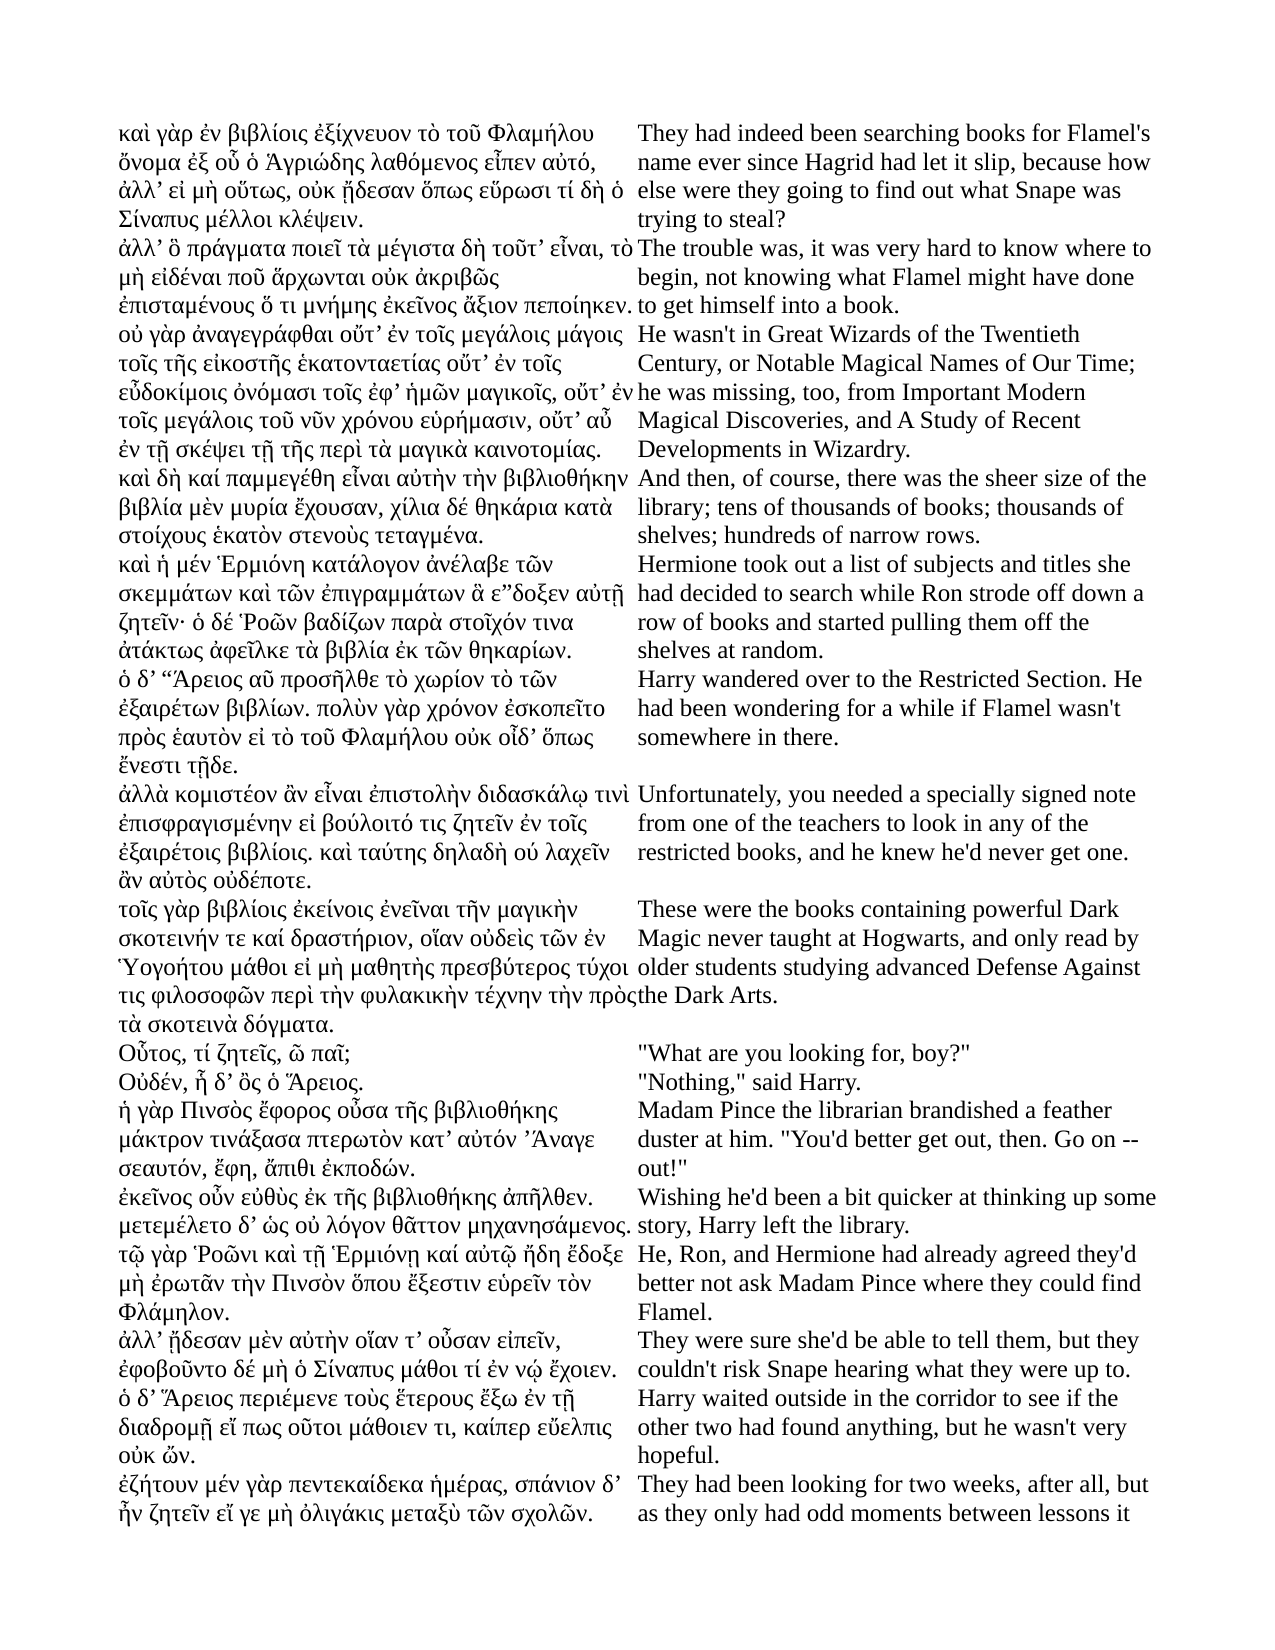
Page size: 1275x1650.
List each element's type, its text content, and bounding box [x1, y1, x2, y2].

table_cell ἀλλὰ κομιστέον ἂν εἶναι ἐπιστολὴν διδασκάλῳ τινὶ ἐπισφραγισμένην εἰ βούλοιτό τις ζητεῖν ἐν τοῖς ἐξαιρέτοις βιβλίοις. καὶ ταύτης δηλαδὴ ού λαχεῖν ἂν αὐτὸς οὐδέποτε. [118, 779, 637, 894]
table_cell He wasn't in Great Wizards of the Twentieth Century, or Notable Magical Names of Our Time; he was missing, too, from Important Modern Magical Discoveries, and A Study of Recent Developments in Wizardry. [637, 319, 1157, 463]
table_cell τῷ γὰρ Ῥοῶνι καὶ τῇ Ἑρμιόνῃ καί αὐτῷ ἤδη ἔδοξε μὴ ἐρωτᾶν τὴν Πινσὸν ὅπου ἔξεστιν εὑρεῖν τὸν Φλάμηλον. [118, 1239, 637, 1326]
table_cell ἐκεῖνος οὖν εὐθὺς ἐκ τῆς βιβλιοθήκης ἀπῆλθεν. μετεμέλετο δ’ ὡς οὐ λόγον θᾶττον μηχανησάμενος. [118, 1182, 637, 1239]
table_cell They were sure she'd be able to tell them, but they couldn't risk Snape hearing what they were up to. [637, 1326, 1157, 1383]
table_cell ἀλλ’ ὃ πράγματα ποιεῖ τὰ μέγιστα δὴ τοῦτ’ εἶναι, τὸ μὴ εἰδέναι ποῦ ἅρχωνται οὐκ ἀκριβῶς ἐπισταμένους ὅ τι μνήμης ἐκεῖνος ἄξιον πεποίηκεν. [118, 233, 637, 319]
table_cell Οὗτος, τί ζητεῖς, ῶ παῖ; [118, 1038, 637, 1067]
table_cell ἐζήτουν μέν γὰρ πεντεκαίδεκα ἡμέρας, σπάνιον δ’ ἦν ζητεῖν εἴ γε μὴ ὀλιγάκις μεταξὺ τῶν σχολῶν. [118, 1469, 637, 1527]
table_cell Unfortunately, you needed a specially signed note from one of the teachers to look in any of the restricted books, and he knew he'd never get one. [637, 779, 1157, 894]
table_cell Οὐδέν, ἧ δ’ ὂς ὁ Ἅρειος. [118, 1067, 637, 1096]
table_cell They had indeed been searching books for Flamel's name ever since Hagrid had let it slip, because how else were they going to find out what Snape was trying to steal? [637, 118, 1157, 233]
table_cell He, Ron, and Hermione had already agreed they'd better not ask Madam Pince where they could find Flamel. [637, 1239, 1157, 1326]
table_cell ὁ δ’ “Άρειος αῦ προσῆλθε τὸ χωρίον τὸ τῶν ἐξαιρέτων βιβλίων. πολὺν γὰρ χρόνον ἐσκοπεῖτο πρὸς ἑαυτὸν εἰ τὸ τοῦ Φλαμήλου οὐκ οἶδ’ ὅπως ἔνεστι τῇδε. [118, 664, 637, 779]
table_cell "What are you looking for, boy?" [637, 1038, 1157, 1067]
table_cell ὁ δ’ Ἅρειος περιέμενε τοὺς ἕτερους ἔξω ἐν τῇ διαδρομῇ εἴ πως οῦτοι μάθοιεν τι, καίπερ εὔελπις οὐκ ὤν. [118, 1383, 637, 1469]
table_cell The trouble was, it was very hard to know where to begin, not knowing what Flamel might have done to get himself into a book. [637, 233, 1157, 319]
table_cell And then, of course, there was the sheer size of the library; tens of thousands of books; thousands of shelves; hundreds of narrow rows. [637, 463, 1157, 549]
table_cell Harry waited outside in the corridor to see if the other two had found anything, but he wasn't very hopeful. [637, 1383, 1157, 1469]
table_cell Madam Pince the librarian brandished a feather duster at him. "You'd better get out, then. Go on -- out!" [637, 1096, 1157, 1182]
table_cell καὶ γὰρ ἐν βιβλίοις ἐξίχνευον τὸ τοῦ Φλαμήλου ὄνομα ἐξ οὗ ὁ Ἁγριώδης λαθόμενος εἶπεν αὐτό, ἀλλ’ εἰ μὴ οὕτως, οὐκ ᾔδεσαν ὅπως εὕρωσι τί δὴ ὁ Σίναπυς μέλλοι κλέψειν. [118, 118, 637, 233]
table_cell τοῖς γὰρ βιβλίοις ἐκείνοις ἐνεῖναι τῆν μαγικὴν σκοτεινήν τε καί δραστήριον, οἵαν οὐδεὶς τῶν ἐν Ὑογοήτου μάθοι εἰ μὴ μαθητὴς πρεσβύτερος τύχοι τις φιλοσοφῶν περὶ τὴν φυλακικὴν τέχνην τὴν πρὸς τὰ σκοτεινὰ δόγματα. [118, 894, 637, 1038]
table_cell "Nothing," said Harry. [637, 1067, 1157, 1096]
table_cell ἀλλ’ ᾔδεσαν μὲν αὐτὴν οἵαν τ’ οὖσαν εἰπεῖν, ἐφοβοῦντο δέ μὴ ὁ Σίναπυς μάθοι τί ἐν νῴ ἔχοιεν. [118, 1326, 637, 1383]
table_cell Harry wandered over to the Restricted Section. He had been wondering for a while if Flamel wasn't somewhere in there. [637, 664, 1157, 779]
table_cell ἡ γὰρ Πινσὸς ἔφορος οὖσα τῆς βιβλιοθήκης μάκτρον τινάξασα πτερωτὸν κατ’ αὐτόν ’Άναγε σεαυτόν, ἔφη, ἄπιθι ἐκποδών. [118, 1096, 637, 1182]
table_cell καὶ ἡ μέν Ἑρμιόνη κατάλογον ἀνέλαβε τῶν σκεμμάτων καὶ τῶν ἐπιγραμμάτων ἃ ε”δοξεν αὐτῇ ζητεῖν· ὁ δέ Ῥοῶν βαδίζων παρὰ στοῖχόν τινα ἀτάκτως ἀφεῖλκε τὰ βιβλία ἐκ τῶν θηκαρίων. [118, 549, 637, 664]
table_cell Wishing he'd been a bit quicker at thinking up some story, Harry left the library. [637, 1182, 1157, 1239]
table_cell οὐ γὰρ ἀναγεγράφθαι οὔτ’ ἐν τοῖς μεγάλοις μάγοις τοῖς τῆς εἰκοστῆς ἑκατονταετίας οὔτ’ ἐν τοῖς εὖδοκίμοις ὀνόμασι τοῖς ἐφ’ ἡμῶν μαγικοῖς, οὔτ’ ἐν τοῖς μεγάλοις τοῦ νῦν χρόνου εὑρήμασιν, οὔτ’ αὖ ἐν τῇ σκέψει τῇ τῆς περὶ τὰ μαγικὰ καινοτομίας. [118, 319, 637, 463]
table_cell They had been looking for two weeks, after all, but as they only had odd moments between lessons it [637, 1469, 1157, 1527]
table_cell Hermione took out a list of subjects and titles she had decided to search while Ron strode off down a row of books and started pulling them off the shelves at random. [637, 549, 1157, 664]
table_cell These were the books containing powerful Dark Magic never taught at Hogwarts, and only read by older students studying advanced Defense Against the Dark Arts. [637, 894, 1157, 1038]
table_cell καὶ δὴ καί παμμεγέθη εἶναι αὐτὴν τὴν βιβλιοθήκην βιβλία μὲν μυρία ἔχουσαν, χίλια δέ θηκάρια κατὰ στοίχους ἑκατὸν στενοὺς τεταγμένα. [118, 463, 637, 549]
